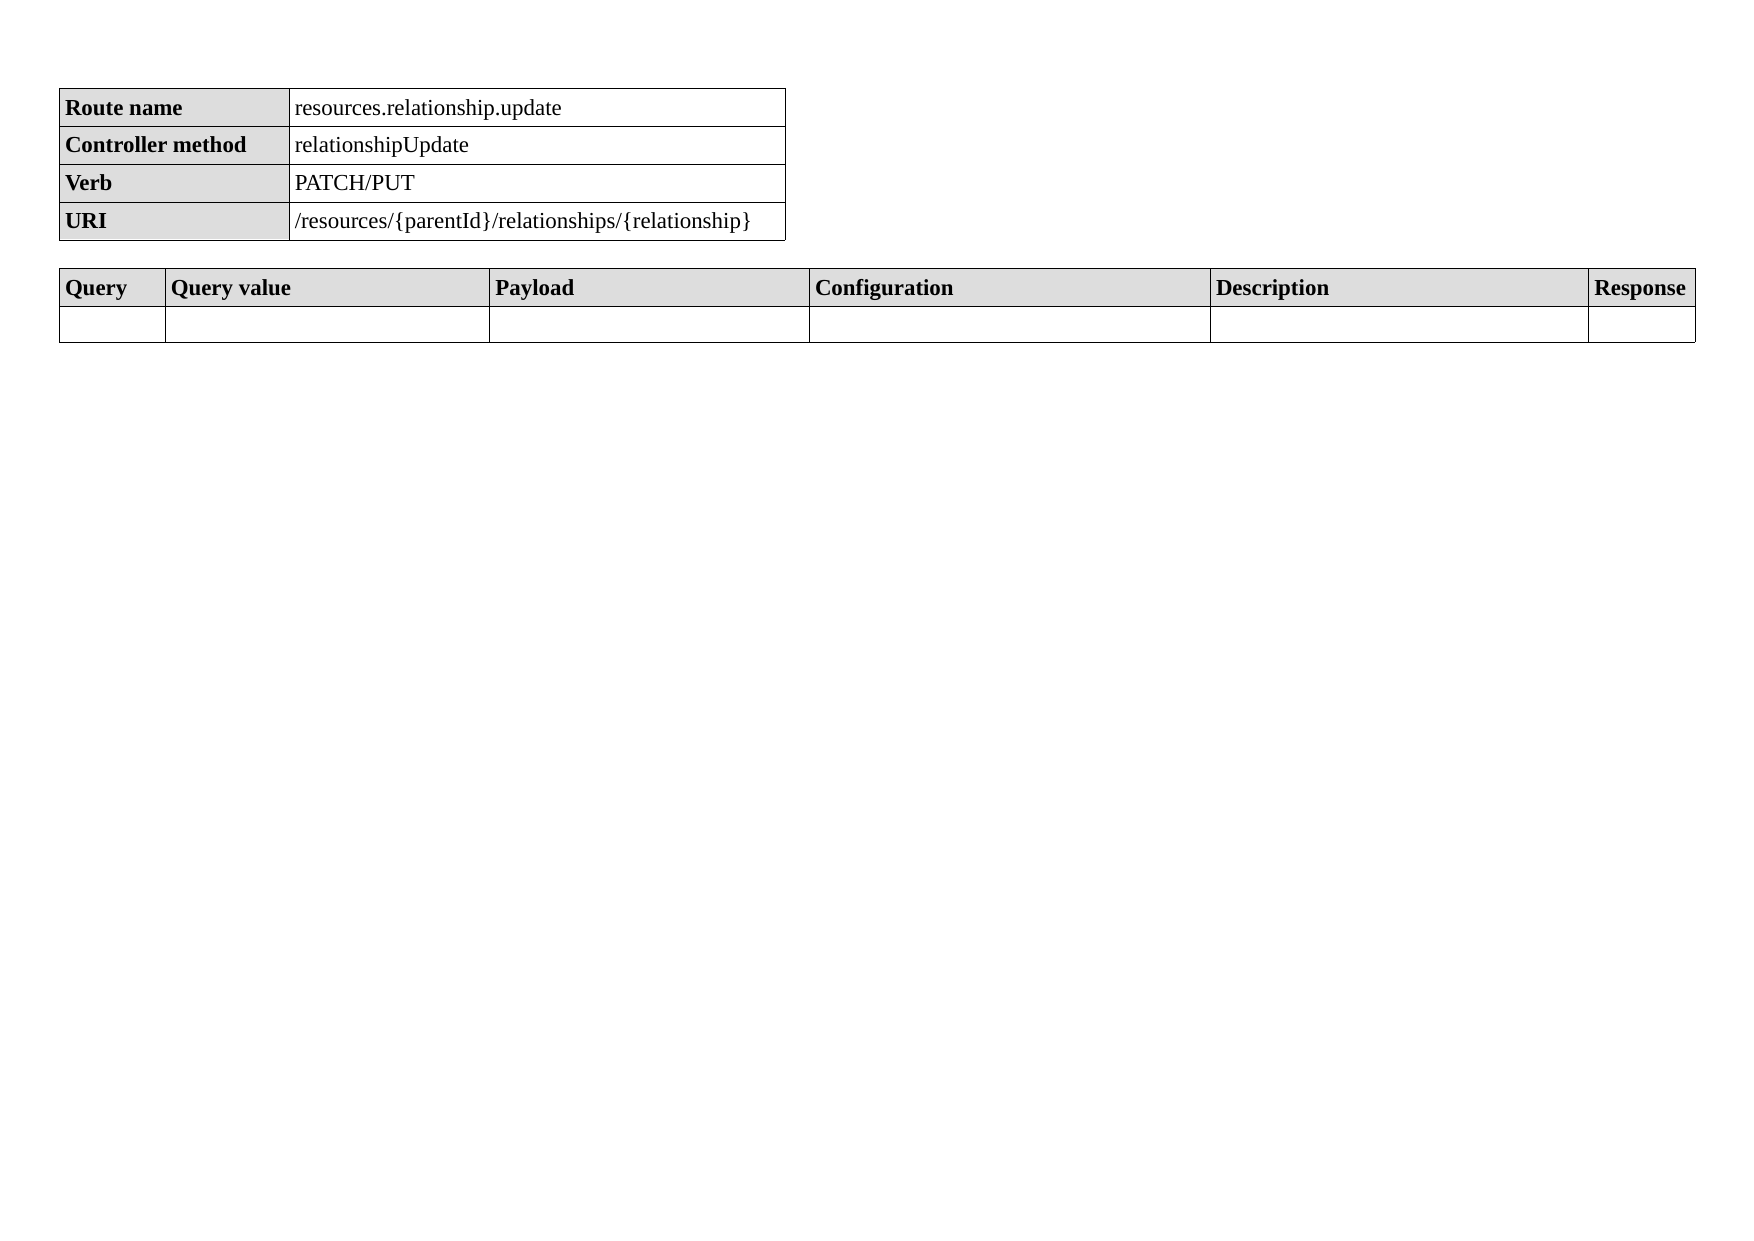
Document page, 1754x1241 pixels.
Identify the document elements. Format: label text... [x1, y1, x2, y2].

table_header Query [60, 269, 165, 306]
table_cell [1211, 307, 1588, 342]
table_cell URI [60, 203, 289, 239]
table_cell Verb [60, 165, 289, 202]
table_cell [166, 307, 489, 342]
table_cell [810, 307, 1210, 342]
table_cell [1589, 307, 1695, 342]
table_cell PATCH/PUT [290, 165, 785, 202]
table_header Response [1589, 269, 1695, 306]
table_cell Controller method [60, 127, 289, 164]
table_cell [490, 307, 809, 342]
table_cell /resources/{parentId}/relationships/{relationship} [290, 203, 785, 239]
table_header Route name [60, 89, 289, 126]
table_header Description [1211, 269, 1588, 306]
table_cell relationshipUpdate [290, 127, 785, 164]
table_header Payload [490, 269, 809, 306]
table_header Query value [166, 269, 489, 306]
table_header resources.relationship.update [290, 89, 785, 126]
table_cell [60, 307, 165, 342]
table_header Configuration [810, 269, 1210, 306]
